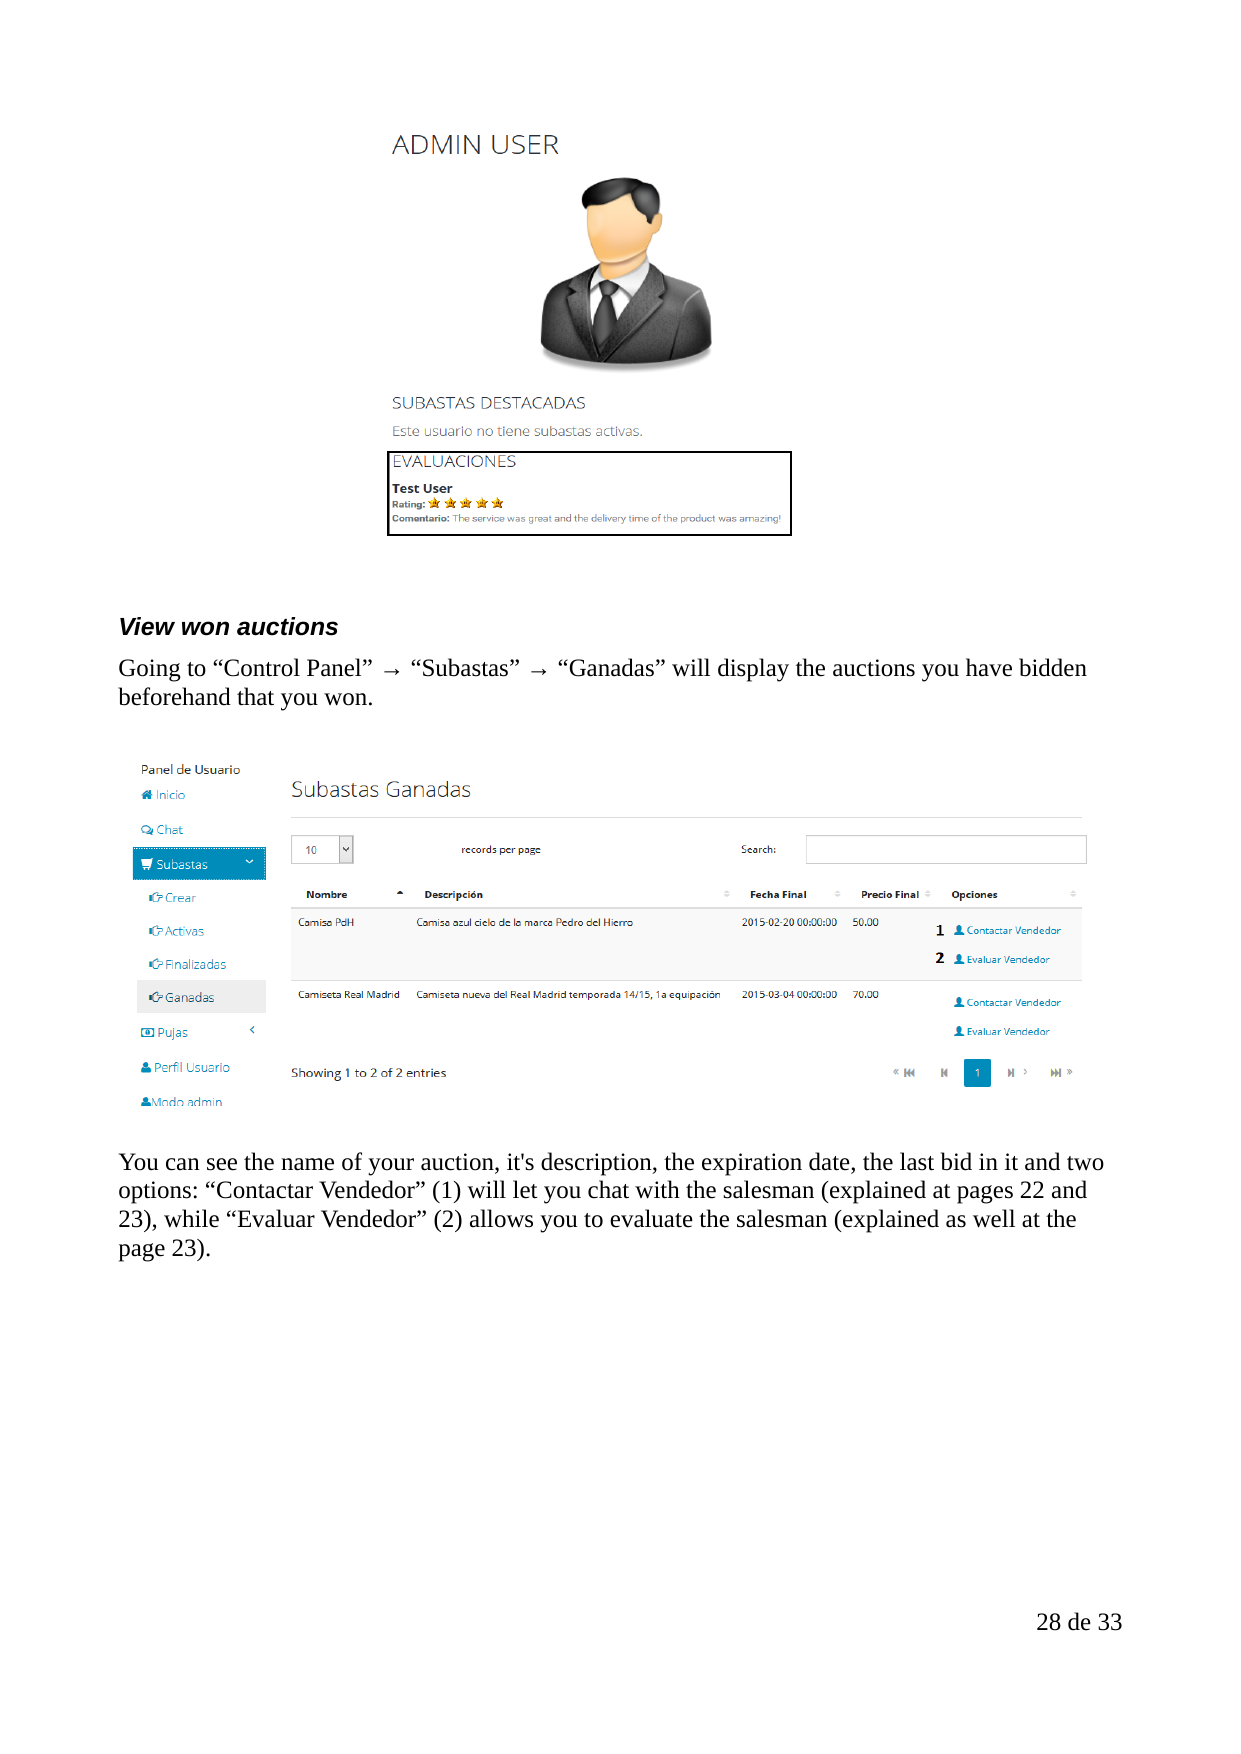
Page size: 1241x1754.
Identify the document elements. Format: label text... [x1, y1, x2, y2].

text You can see the name of your auction, it's description, the expiration date, the last bid in it and two options: “Contactar Vendedor” (1) will let you chat with the salesman (explained at pages 22 and 23), while “Evaluar Vendedor” (2) allows you to evaluate the salesman (explained as well at the page 23). [118, 1147, 1122, 1262]
text Going to “Control Panel” → “Subastas” → “Ganadas” will display the auctions you have bidden beforehand that you won. [118, 653, 1122, 710]
subtitle View won auctions [118, 612, 1122, 640]
